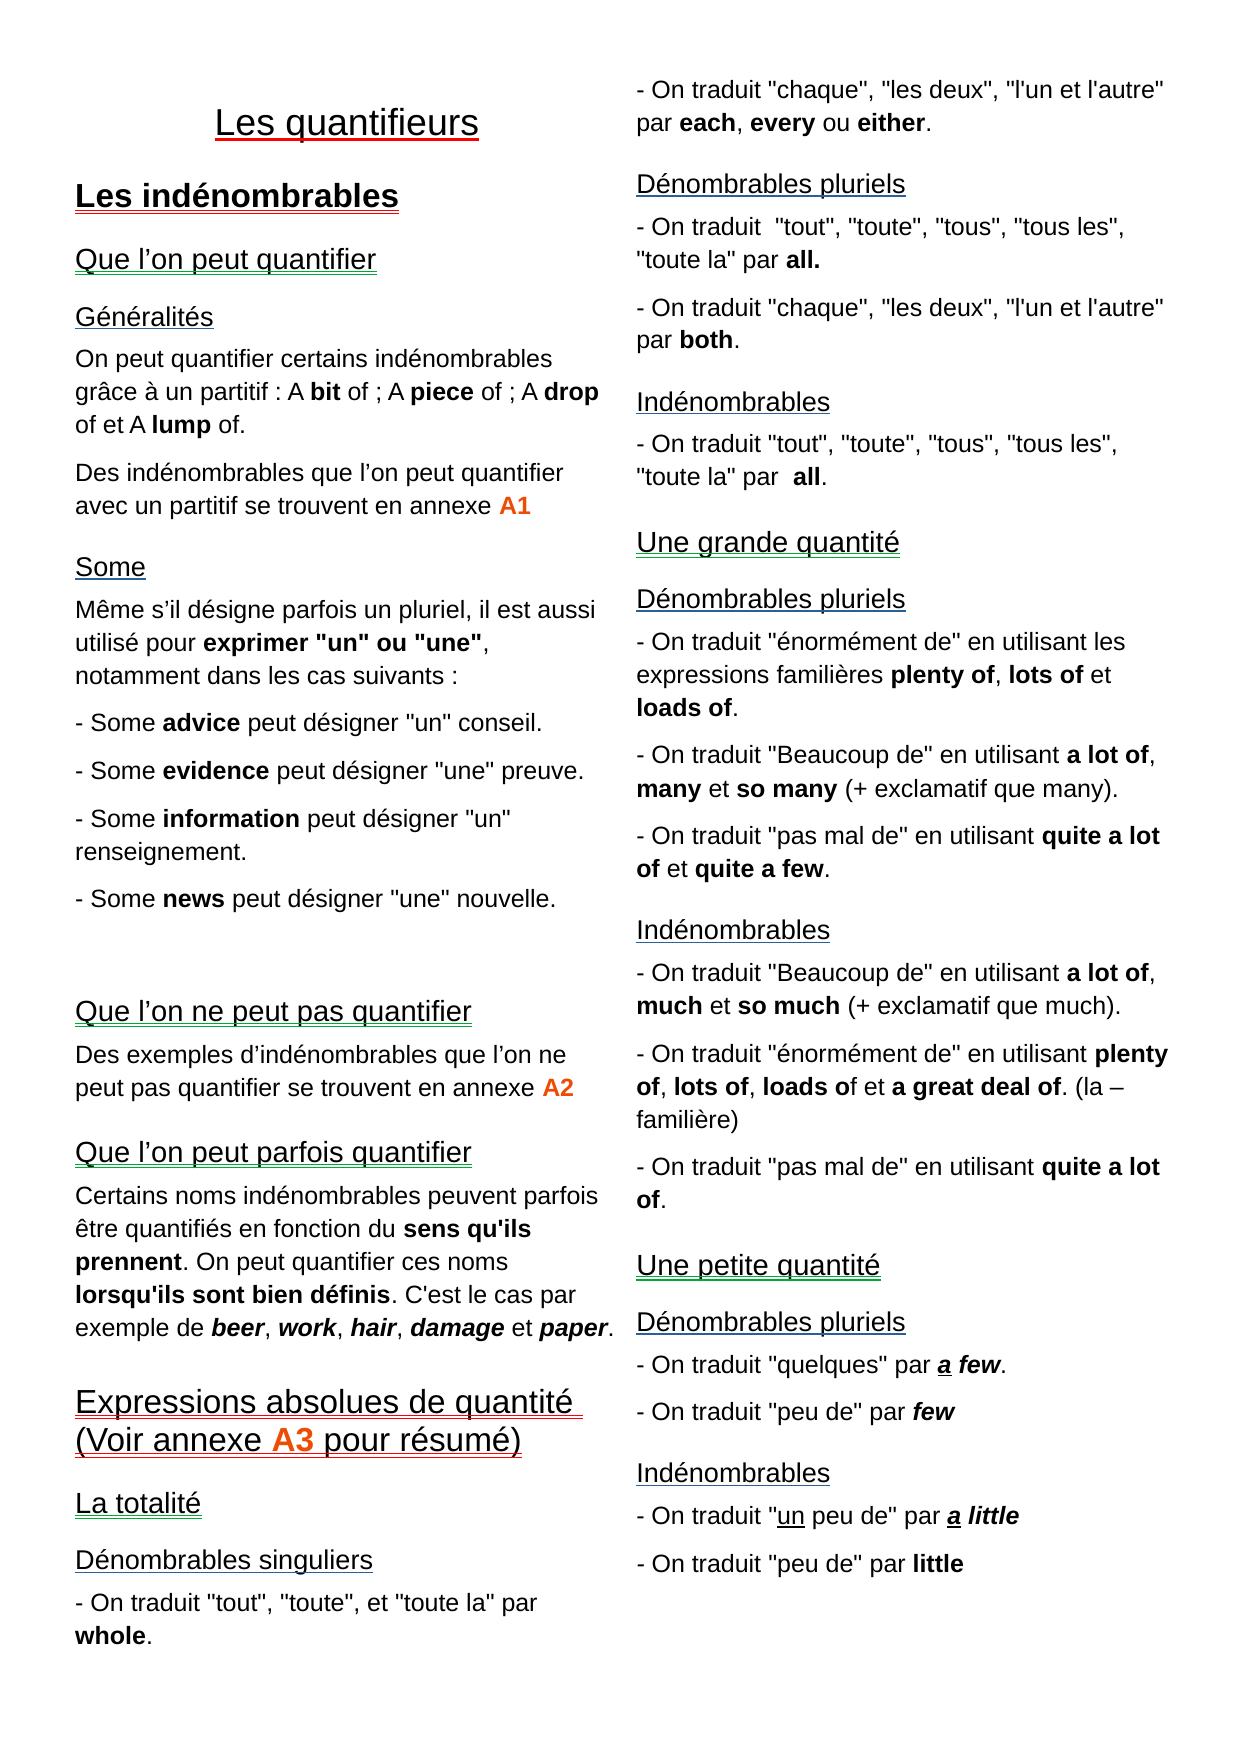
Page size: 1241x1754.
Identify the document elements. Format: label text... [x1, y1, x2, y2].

subtitle Les quantifieurs [75, 100, 618, 143]
text - Some advice peut désigner "un" conseil. [75, 708, 618, 737]
subtitle Que l’on peut quantifier [75, 242, 618, 276]
text - On traduit "énormément de" en utilisant les expressions familières plenty of, lots of et loads of. [636, 627, 1182, 722]
subtitle Indénombrables [636, 914, 1182, 946]
subtitle Indénombrables [636, 386, 1182, 417]
subtitle Généralités [75, 301, 618, 332]
text - On traduit "peu de" par few [636, 1397, 1182, 1426]
text - On traduit "quelques" par a few. [636, 1350, 1182, 1378]
text On peut quantifier certains indénombrables grâce à un partitif : A bit of ; A piece of ; A drop of et A lump of. [75, 344, 618, 439]
text - On traduit "énormément de" en utilisant plenty of, lots of, loads of et a great deal of. (la – familière) [636, 1039, 1182, 1133]
text Même s’il désigne parfois un pluriel, il est aussi utilisé pour exprimer "un" ou "une", notamment dans les cas suivants : [75, 595, 618, 689]
text - On traduit "Beaucoup de" en utilisant a lot of, much et so much (+ exclamatif que much). [636, 958, 1182, 1020]
subtitle Some [75, 551, 618, 582]
text Des indénombrables que l’on peut quantifier avec un partitif se trouvent en annexe A1 [75, 458, 618, 520]
subtitle Une grande quantité [636, 524, 1182, 558]
text - On traduit "un peu de" par a little [636, 1501, 1182, 1530]
subtitle Que l’on ne peut pas quantifier [75, 994, 618, 1028]
text - On traduit "pas mal de" en utilisant quite a lot of. [636, 1152, 1182, 1214]
subtitle Dénombrables singuliers [75, 1544, 618, 1576]
subtitle La totalité [75, 1486, 618, 1519]
text - On traduit "Beaucoup de" en utilisant a lot of, many et so many (+ exclamatif que many). [636, 741, 1182, 802]
text - On traduit "chaque", "les deux", "l'un et l'autre" par both. [636, 292, 1182, 354]
subtitle Une petite quantité [636, 1247, 1182, 1281]
subtitle Les indénombrables [75, 176, 618, 215]
text Des exemples d’indénombrables que l’on ne peut pas quantifier se trouvent en annexe A2 [75, 1040, 618, 1102]
text - Some evidence peut désigner "une" preuve. [75, 756, 618, 785]
subtitle Dénombrables pluriels [636, 1306, 1182, 1337]
text - Some information peut désigner "un" renseignement. [75, 804, 618, 865]
text - Some news peut désigner "une" nouvelle. [75, 884, 618, 913]
text Certains noms indénombrables peuvent parfois être quantifiés en fonction du sens qu'ils prennent. On peut quantifier ces noms lorsqu'ils sont bien définis. C'est le cas par exemple de beer, work, hair, damage et paper. [75, 1181, 618, 1342]
text - On traduit "tout", "toute", et "toute la" par whole. [75, 1588, 618, 1650]
subtitle Dénombrables pluriels [636, 168, 1182, 199]
subtitle Dénombrables pluriels [636, 583, 1182, 614]
text - On traduit "peu de" par little [636, 1549, 1182, 1578]
text - On traduit "tout", "toute", "tous", "tous les", "toute la" par all. [636, 212, 1182, 274]
text - On traduit "chaque", "les deux", "l'un et l'autre" par each, every ou either. [636, 75, 1182, 137]
subtitle Indénombrables [636, 1457, 1182, 1489]
text - On traduit "pas mal de" en utilisant quite a lot of et quite a few. [636, 821, 1182, 883]
text - On traduit "tout", "toute", "tous", "tous les", "toute la" par all. [636, 429, 1182, 491]
subtitle Que l’on peut parfois quantifier [75, 1135, 618, 1169]
subtitle Expressions absolues de quantité (Voir annexe A3 pour résumé) [75, 1382, 618, 1459]
